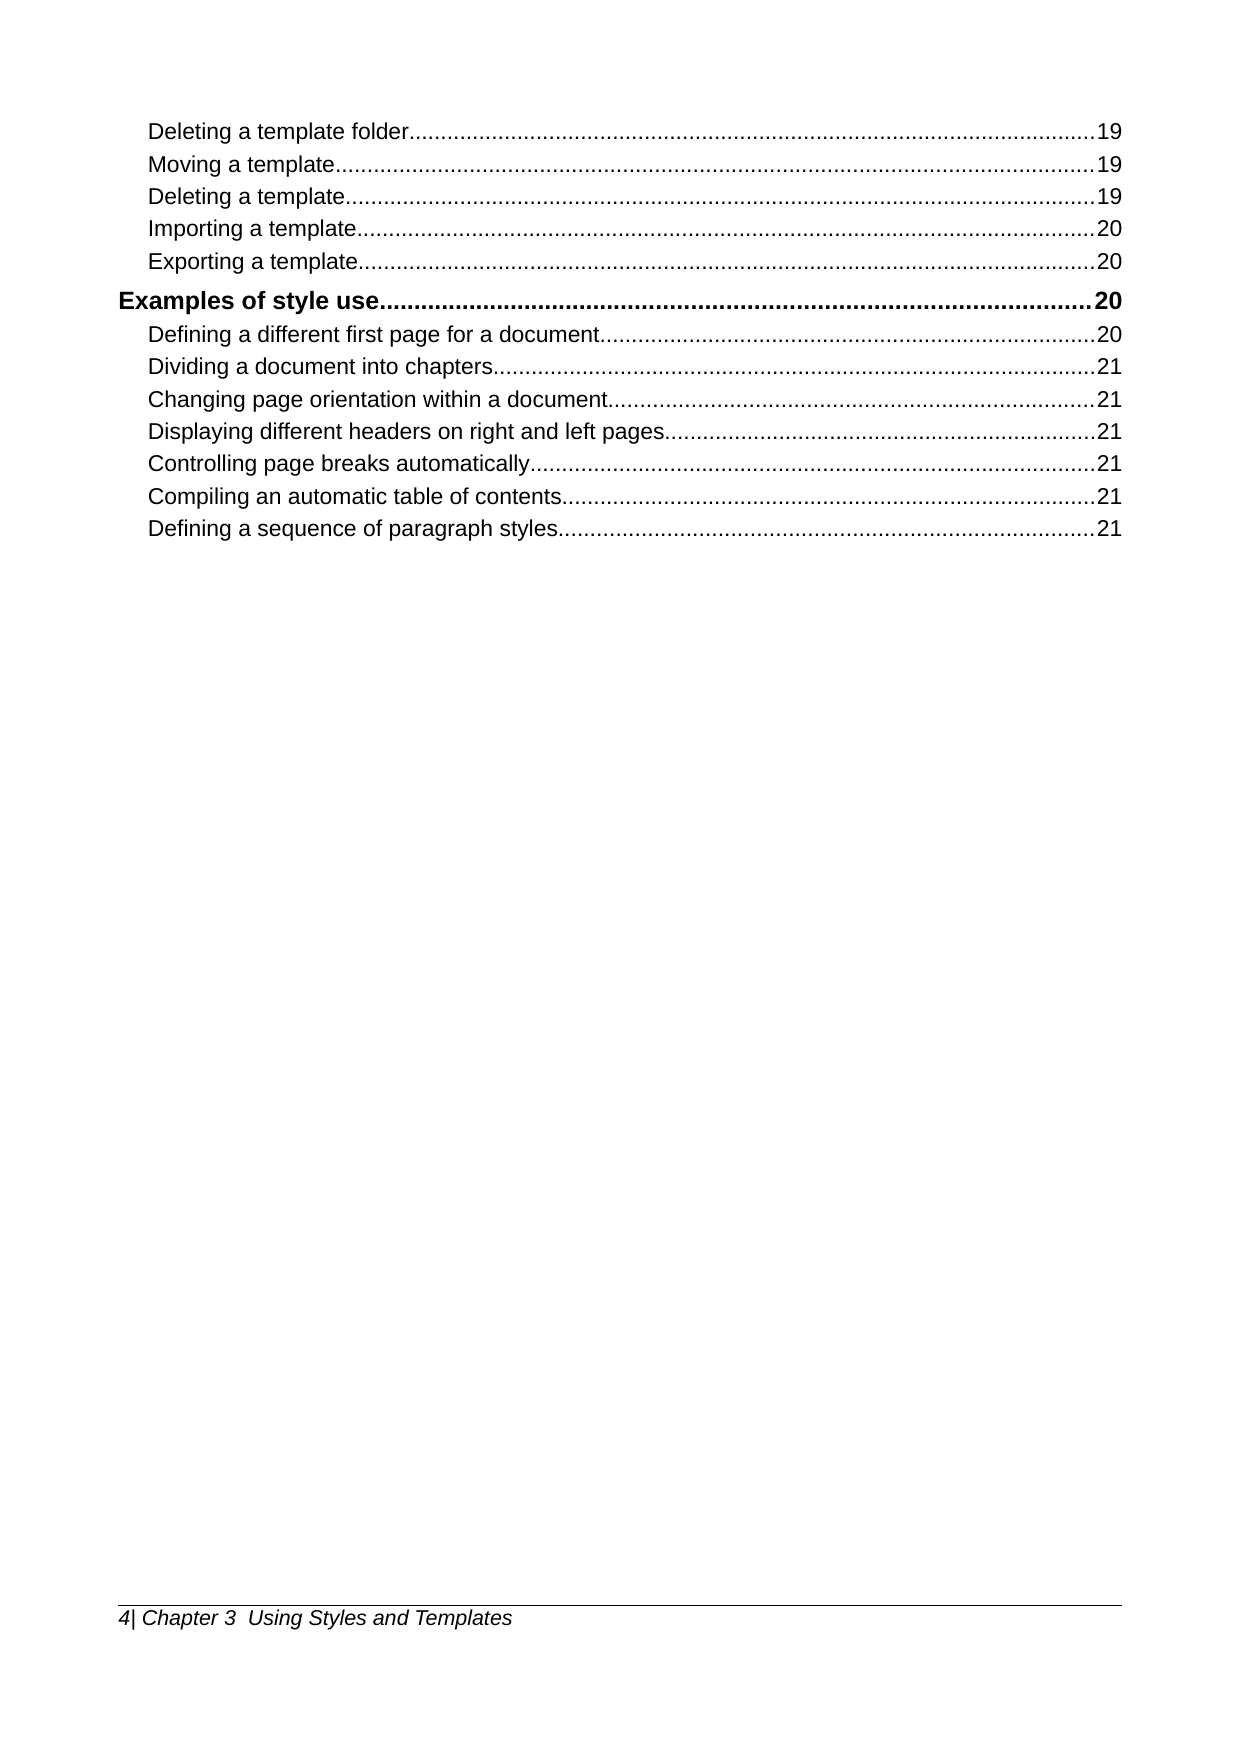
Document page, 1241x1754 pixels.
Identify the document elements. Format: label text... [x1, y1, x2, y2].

text Changing page orientation within a document 21 [148, 386, 1122, 412]
text Deleting a template folder 19 [148, 118, 1122, 144]
text Controlling page breaks automatically 21 [148, 450, 1122, 477]
text Moving a template 19 [148, 151, 1122, 177]
text Importing a template 20 [148, 215, 1122, 242]
text Examples of style use 20 [118, 286, 1122, 315]
text Defining a different first page for a document 20 [148, 321, 1122, 347]
text Exporting a template 20 [148, 248, 1122, 274]
text Defining a sequence of paragraph styles 21 [148, 515, 1122, 542]
text Displaying different headers on right and left pages 21 [148, 418, 1122, 444]
text Dividing a document into chapters 21 [148, 353, 1122, 379]
text Compiling an automatic table of contents 21 [148, 483, 1122, 509]
text Deleting a template 19 [148, 183, 1122, 209]
